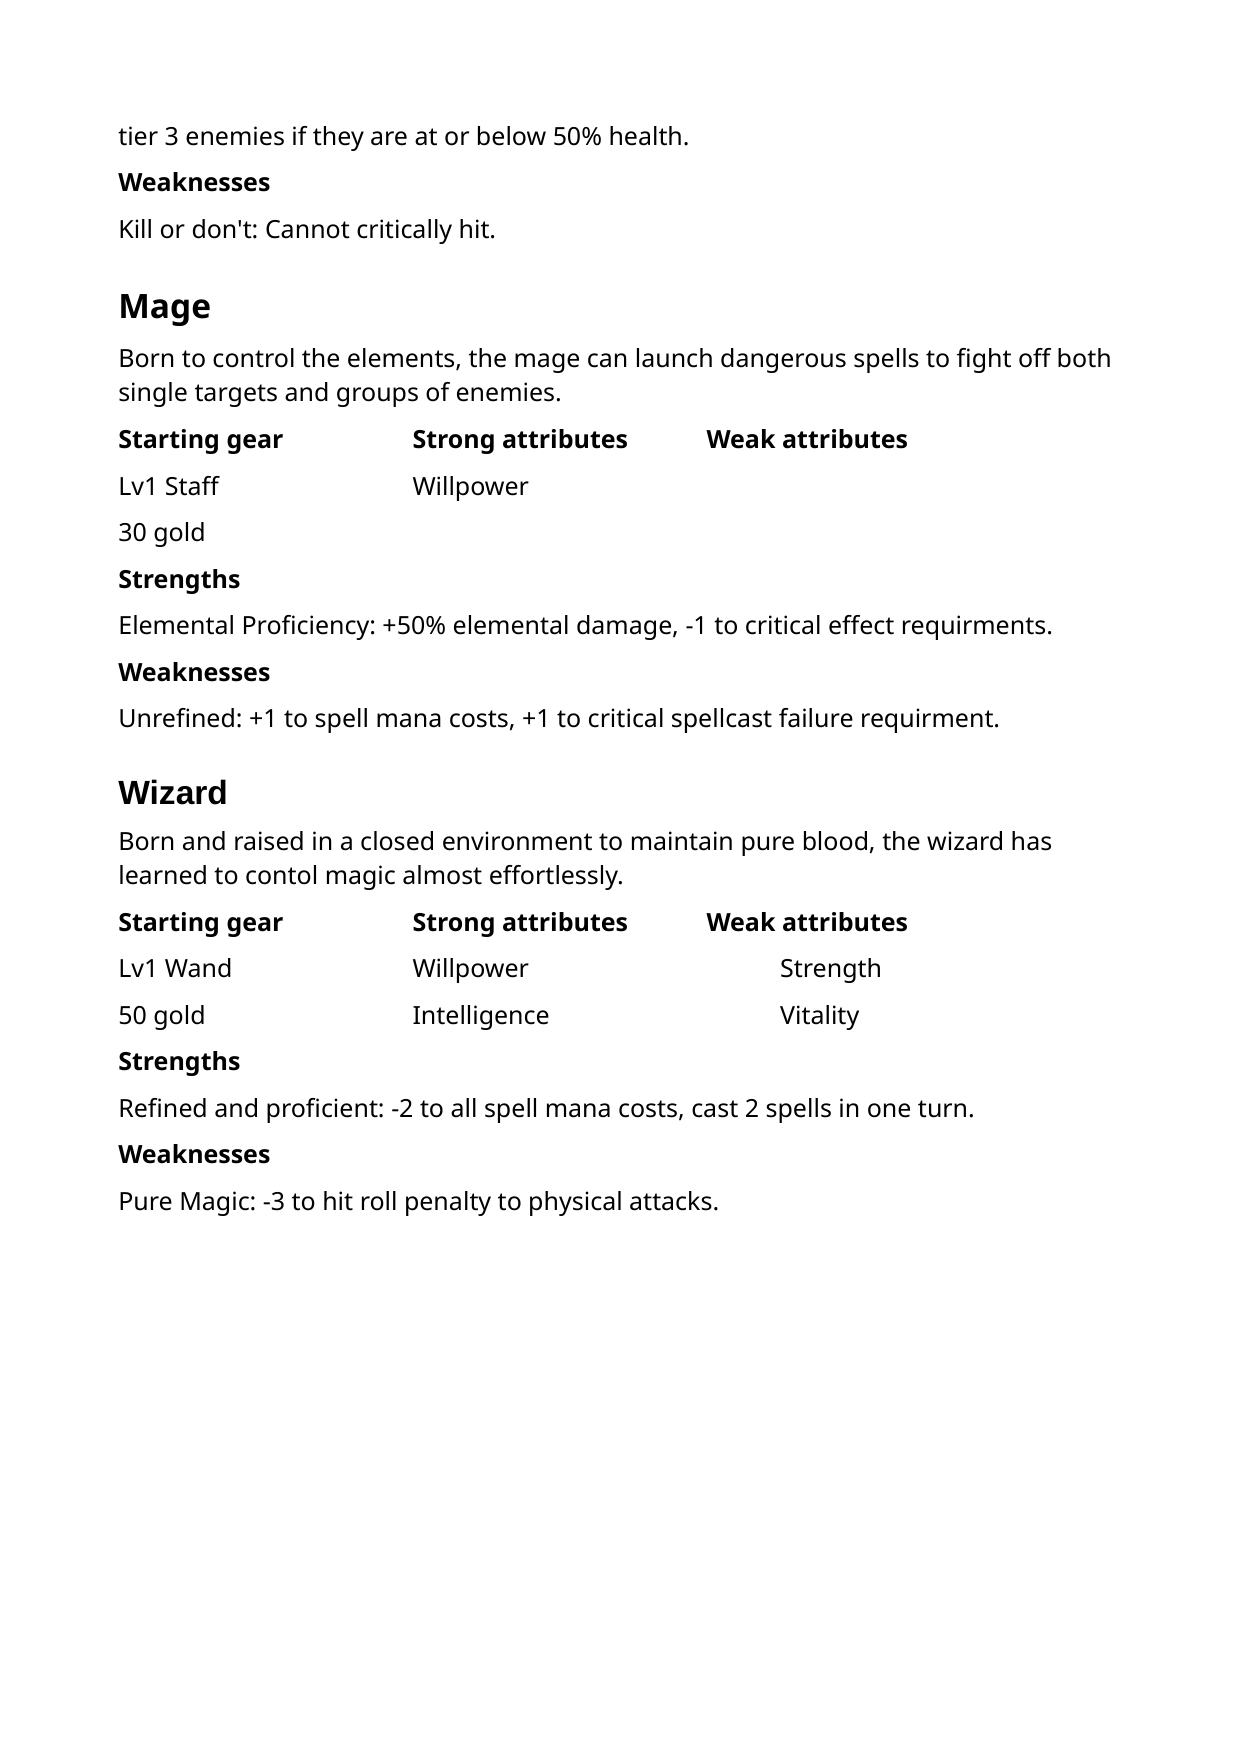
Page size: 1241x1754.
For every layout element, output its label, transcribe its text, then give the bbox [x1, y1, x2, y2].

text Unrefined: +1 to spell mana costs, +1 to critical spellcast failure requirment. [118, 701, 1122, 735]
text Born and raised in a closed environment to maintain pure blood, the wizard has learned to contol magic almost effortlessly. [118, 824, 1122, 892]
text Weaknesses [118, 1137, 1122, 1171]
text Pure Magic: -3 to hit roll penalty to physical attacks. [118, 1184, 1122, 1218]
subtitle Mage [118, 283, 1122, 328]
text Kill or don't: Cannot critically hit. [118, 211, 1122, 245]
text Lv1 Staff Willpower [118, 468, 1122, 502]
text Weaknesses [118, 654, 1122, 688]
text tier 3 enemies if they are at or below 50% health. [118, 118, 1122, 152]
text 30 gold [118, 515, 1122, 549]
text Strengths [118, 561, 1122, 595]
text Elemental Proficiency: +50% elemental damage, -1 to critical effect requirments. [118, 608, 1122, 642]
text Born to control the elements, the mage can launch dangerous spells to fight off both single targets and groups of enemies. [118, 341, 1122, 409]
text Starting gear Strong attributes Weak attributes [118, 904, 1122, 938]
text 50 gold Intelligence Vitality [118, 997, 1122, 1032]
text Lv1 Wand Willpower Strength [118, 951, 1122, 985]
subtitle Wizard [118, 773, 1122, 811]
text Refined and proficient: -2 to all spell mana costs, cast 2 spells in one turn. [118, 1091, 1122, 1125]
text Strengths [118, 1044, 1122, 1078]
text Starting gear Strong attributes Weak attributes [118, 422, 1122, 456]
text Weaknesses [118, 165, 1122, 199]
